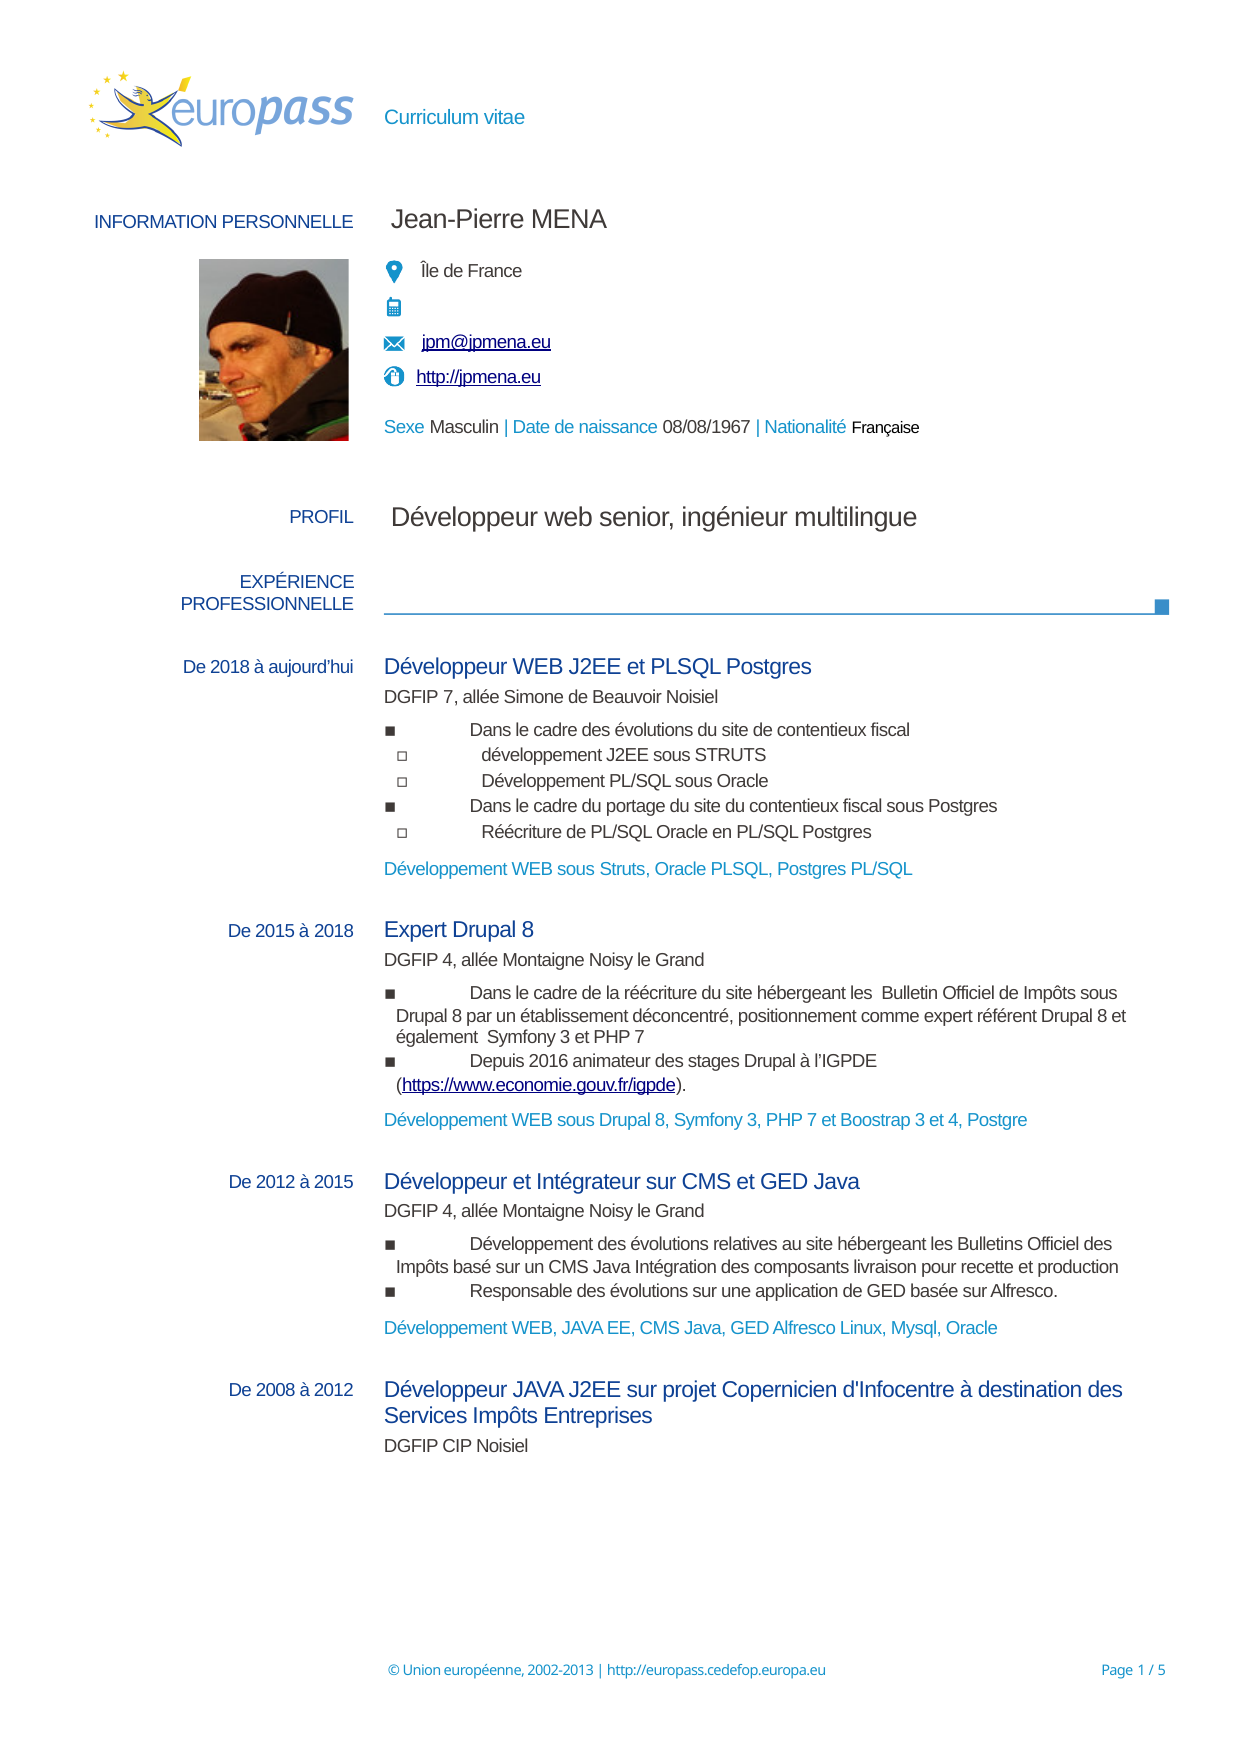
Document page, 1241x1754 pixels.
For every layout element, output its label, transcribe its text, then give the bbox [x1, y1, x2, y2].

table_header Développeur et Intégrateur sur CMS et GED Java [384, 1168, 1169, 1194]
picture [383, 295, 405, 317]
table_cell [89, 236, 1169, 260]
table_header De 2008 à 2012 [89, 1376, 384, 1465]
table_cell Développement WEB sous Struts, Oracle PLSQL, Postgres PL/SQL [384, 844, 1169, 879]
table_cell [384, 284, 1169, 295]
table_cell Développement WEB, JAVA EE, CMS Java, GED Alfresco Linux, Mysql, Oracle [384, 1303, 1169, 1338]
table_header [384, 571, 1169, 599]
picture [88, 70, 354, 147]
table_cell [384, 295, 1169, 331]
table_header De 2018 à aujourd’hui [89, 653, 384, 879]
table_cell DGFIP 4, allée Montaigne Noisy le Grand [384, 943, 1169, 979]
table_header Expert Drupal 8 [384, 916, 1169, 943]
table_header Développeur WEB J2EE et PLSQL Postgres [384, 653, 1169, 679]
picture [383, 330, 405, 355]
table_header Jean-Pierre MENA [384, 201, 1169, 236]
table_header Développeur web senior, ingénieur multilingue [384, 499, 1169, 534]
table_header Profil [89, 499, 384, 534]
table_cell [89, 260, 384, 443]
table_cell Île de France [405, 260, 1169, 283]
table_cell Développement des évolutions relatives au site hébergeant les Bulletins Officiel des Impôts basé sur un CMS Java Intégration des composants livraison pour recette et production Responsable des évolutions sur une application de GED basée sur Alfresco. [384, 1231, 1169, 1303]
picture [383, 259, 405, 284]
table_header Développeur JAVA J2EE sur projet Copernicien d'Infocentre à destination des Services Impôts Entreprises [384, 1376, 1169, 1429]
table_cell DGFIP CIP Noisiel [384, 1429, 1169, 1465]
table_header De 2012 à 2015 [89, 1168, 384, 1338]
table_header INFORMATION PERSONNELLE [89, 201, 384, 236]
table_cell jpm@jpmena.eu [384, 331, 1169, 366]
picture [383, 366, 405, 387]
table_header EXPÉRIENCE PROFESSIONNELLE [89, 571, 384, 614]
table_cell http://jpmena.eu [384, 366, 1169, 401]
table_header De 2015 à 2018 [89, 916, 384, 1130]
table_cell DGFIP 4, allée Montaigne Noisy le Grand [384, 1194, 1169, 1231]
table_cell DGFIP 7, allée Simone de Beauvoir Noisiel [384, 680, 1169, 716]
table_cell Développement WEB sous Drupal 8, Symfony 3, PHP 7 et Boostrap 3 et 4, Postgre [384, 1095, 1169, 1130]
table_cell Dans le cadre des évolutions du site de contentieux fiscal développement J2EE sous STRUTS Développement PL/SQL sous Oracle Dans le cadre du portage du site du contentieux fiscal sous Postgres Réécriture de PL/SQL Oracle en PL/SQL Postgres [384, 716, 1169, 843]
picture [199, 259, 349, 441]
table_cell Dans le cadre de la réécriture du site hébergeant les Bulletin Officiel de Impôts sous Drupal 8 par un établissement déconcentré, positionnement comme expert référent Drupal 8 et également Symfony 3 et PHP 7 Depuis 2016 animateur des stages Drupal à l’IGPDE (https://www.economie.gouv.fr/igpde). [384, 979, 1169, 1095]
table_cell Sexe Masculin | Date de naissance 08/08/1967 | Nationalité Française [384, 401, 1169, 443]
picture [383, 599, 1170, 615]
